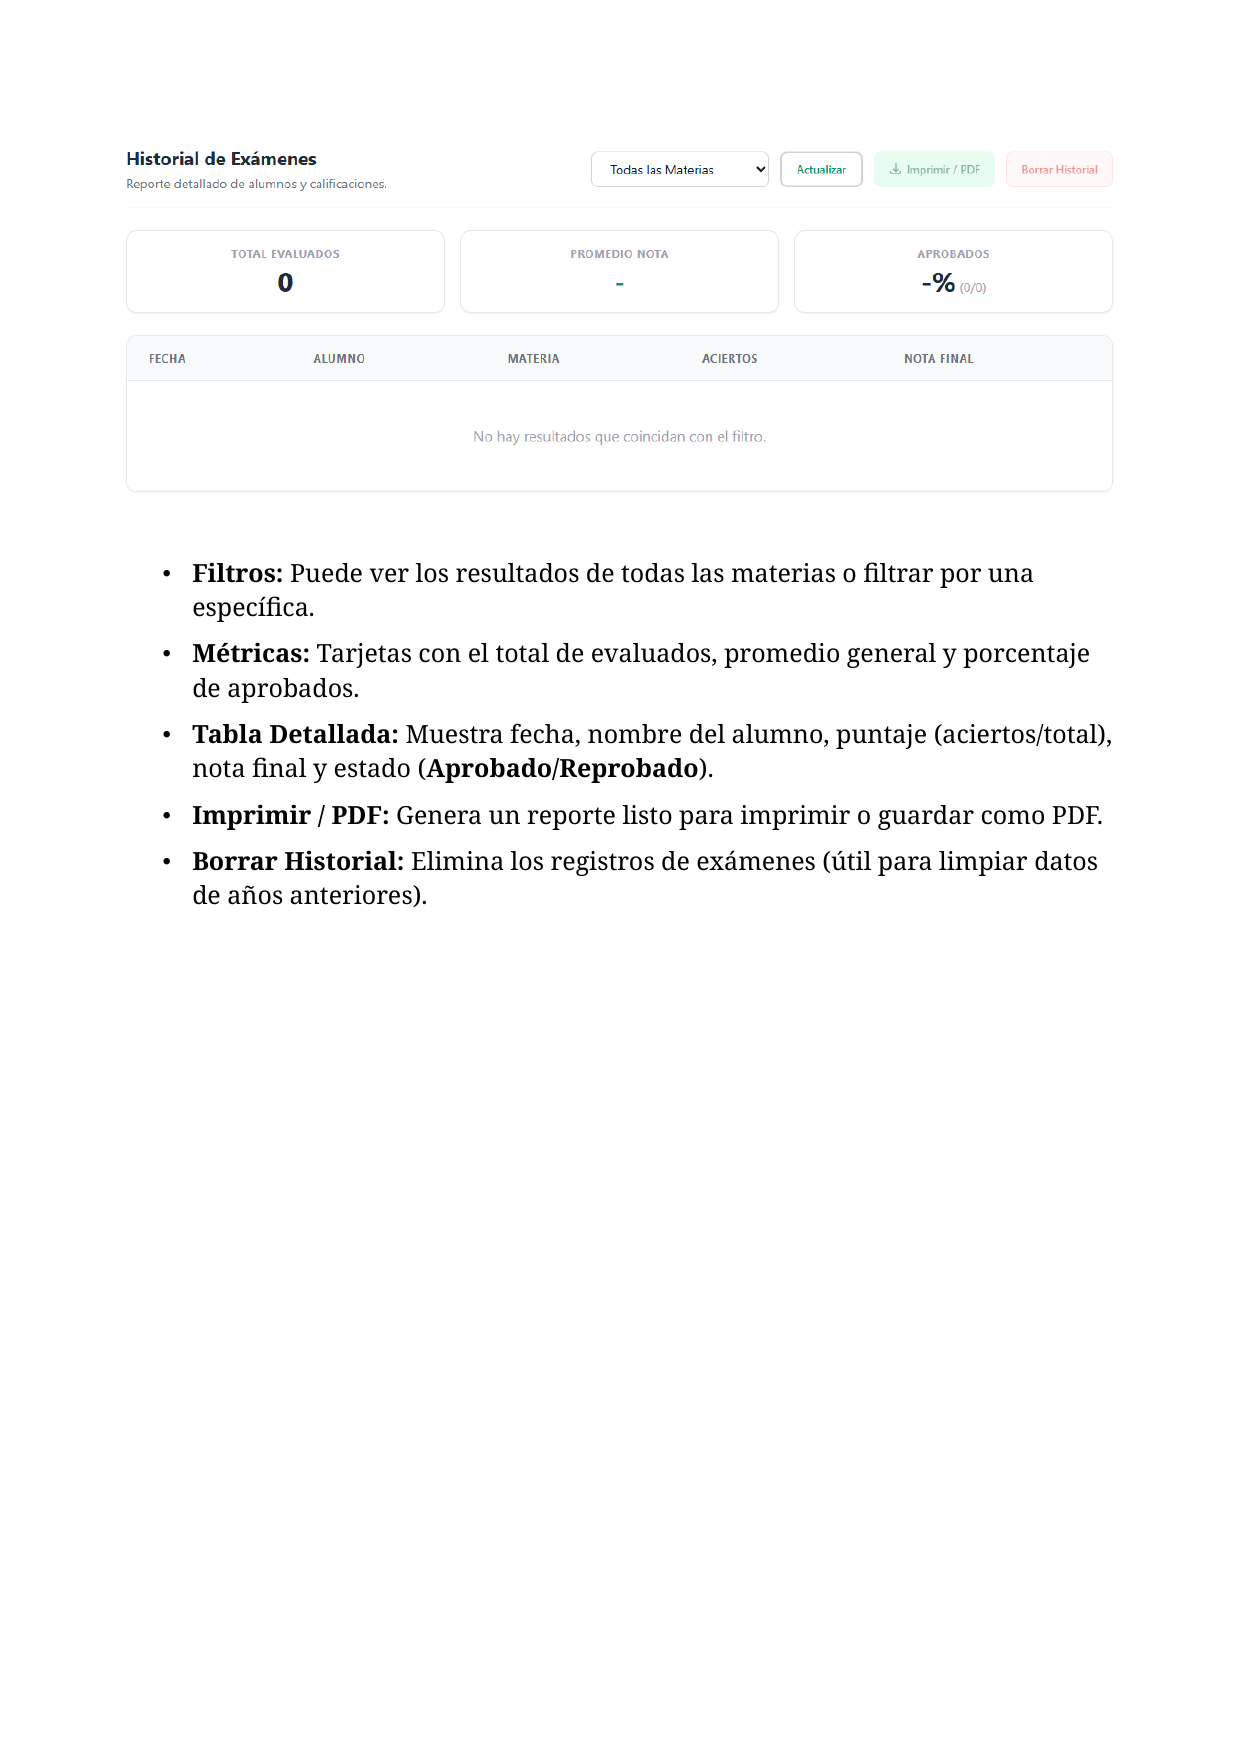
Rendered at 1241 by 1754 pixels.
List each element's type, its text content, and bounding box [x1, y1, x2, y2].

list Métricas: Tarjetas con el total de evaluados, promedio general y porcentaje de aprobados. [162, 636, 1122, 704]
list Tabla Detallada: Muestra fecha, nombre del alumno, puntaje (aciertos/total), nota final y estado (Aprobado/Reprobado). [162, 717, 1122, 785]
list Filtros: Puede ver los resultados de todas las materias o filtrar por una específica. [162, 556, 1122, 624]
list Borrar Historial: Elimina los registros de exámenes (útil para limpiar datos de años anteriores). [162, 844, 1122, 912]
picture [118, 118, 1122, 509]
list Imprimir / PDF: Genera un reporte listo para imprimir o guardar como PDF. [162, 797, 1122, 831]
